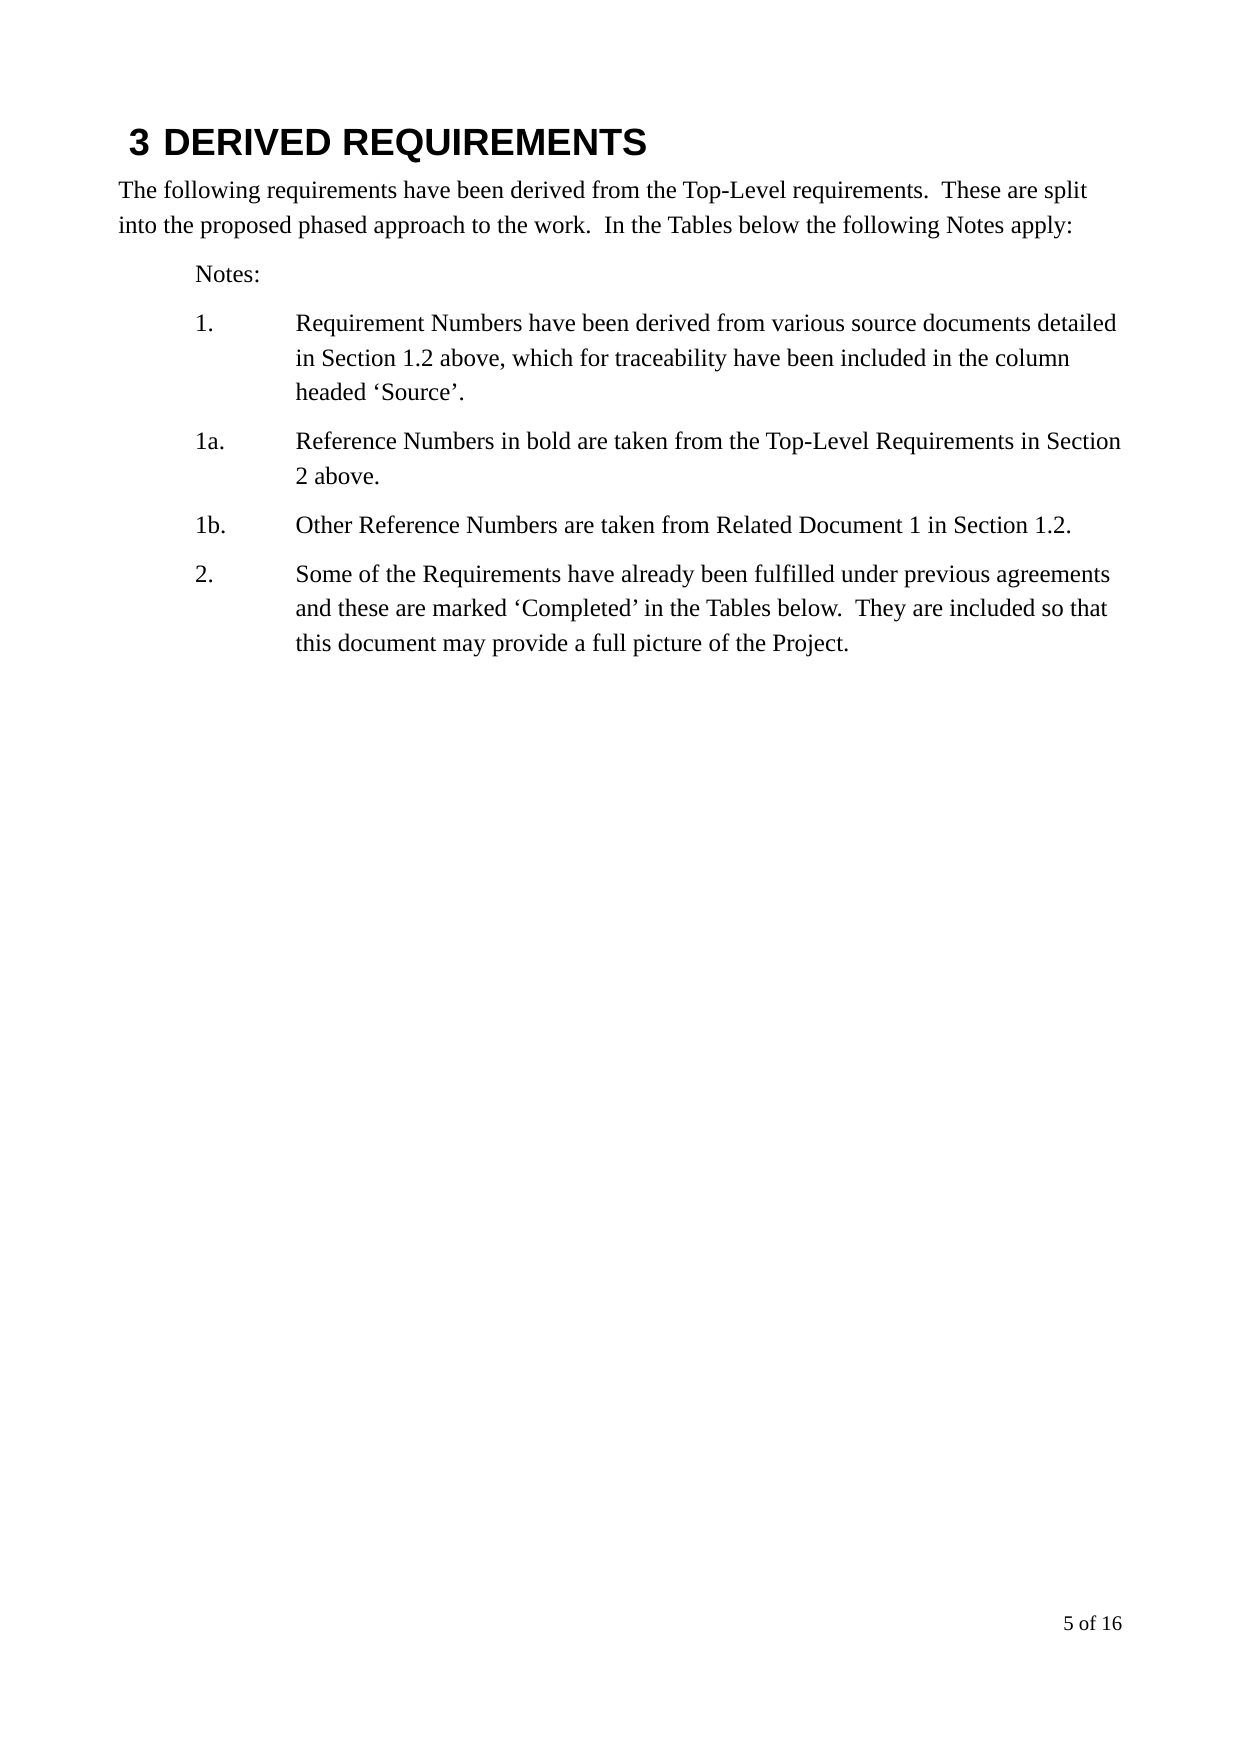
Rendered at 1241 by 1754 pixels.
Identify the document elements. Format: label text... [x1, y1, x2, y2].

text The following requirements have been derived from the Top-Level requirements. These are split into the proposed phased approach to the work. In the Tables below the following Notes apply: [118, 176, 1122, 239]
subtitle DERIVED REQUIREMENTS [118, 119, 1122, 163]
text 2. Some of the Requirements have already been fulfilled under previous agreements and these are marked ‘Completed’ in the Tables below. They are included so that this document may provide a full picture of the Project. [195, 559, 1122, 657]
text 1a. Reference Numbers in bold are taken from the Top-Level Requirements in Section 2 above. [195, 426, 1122, 489]
text 1b. Other Reference Numbers are taken from Related Document 1 in Section 1.2. [195, 510, 1122, 538]
text Notes: [195, 259, 1122, 288]
text 1. Requirement Numbers have been derived from various source documents detailed in Section 1.2 above, which for traceability have been included in the column headed ‘Source’. [195, 308, 1122, 406]
